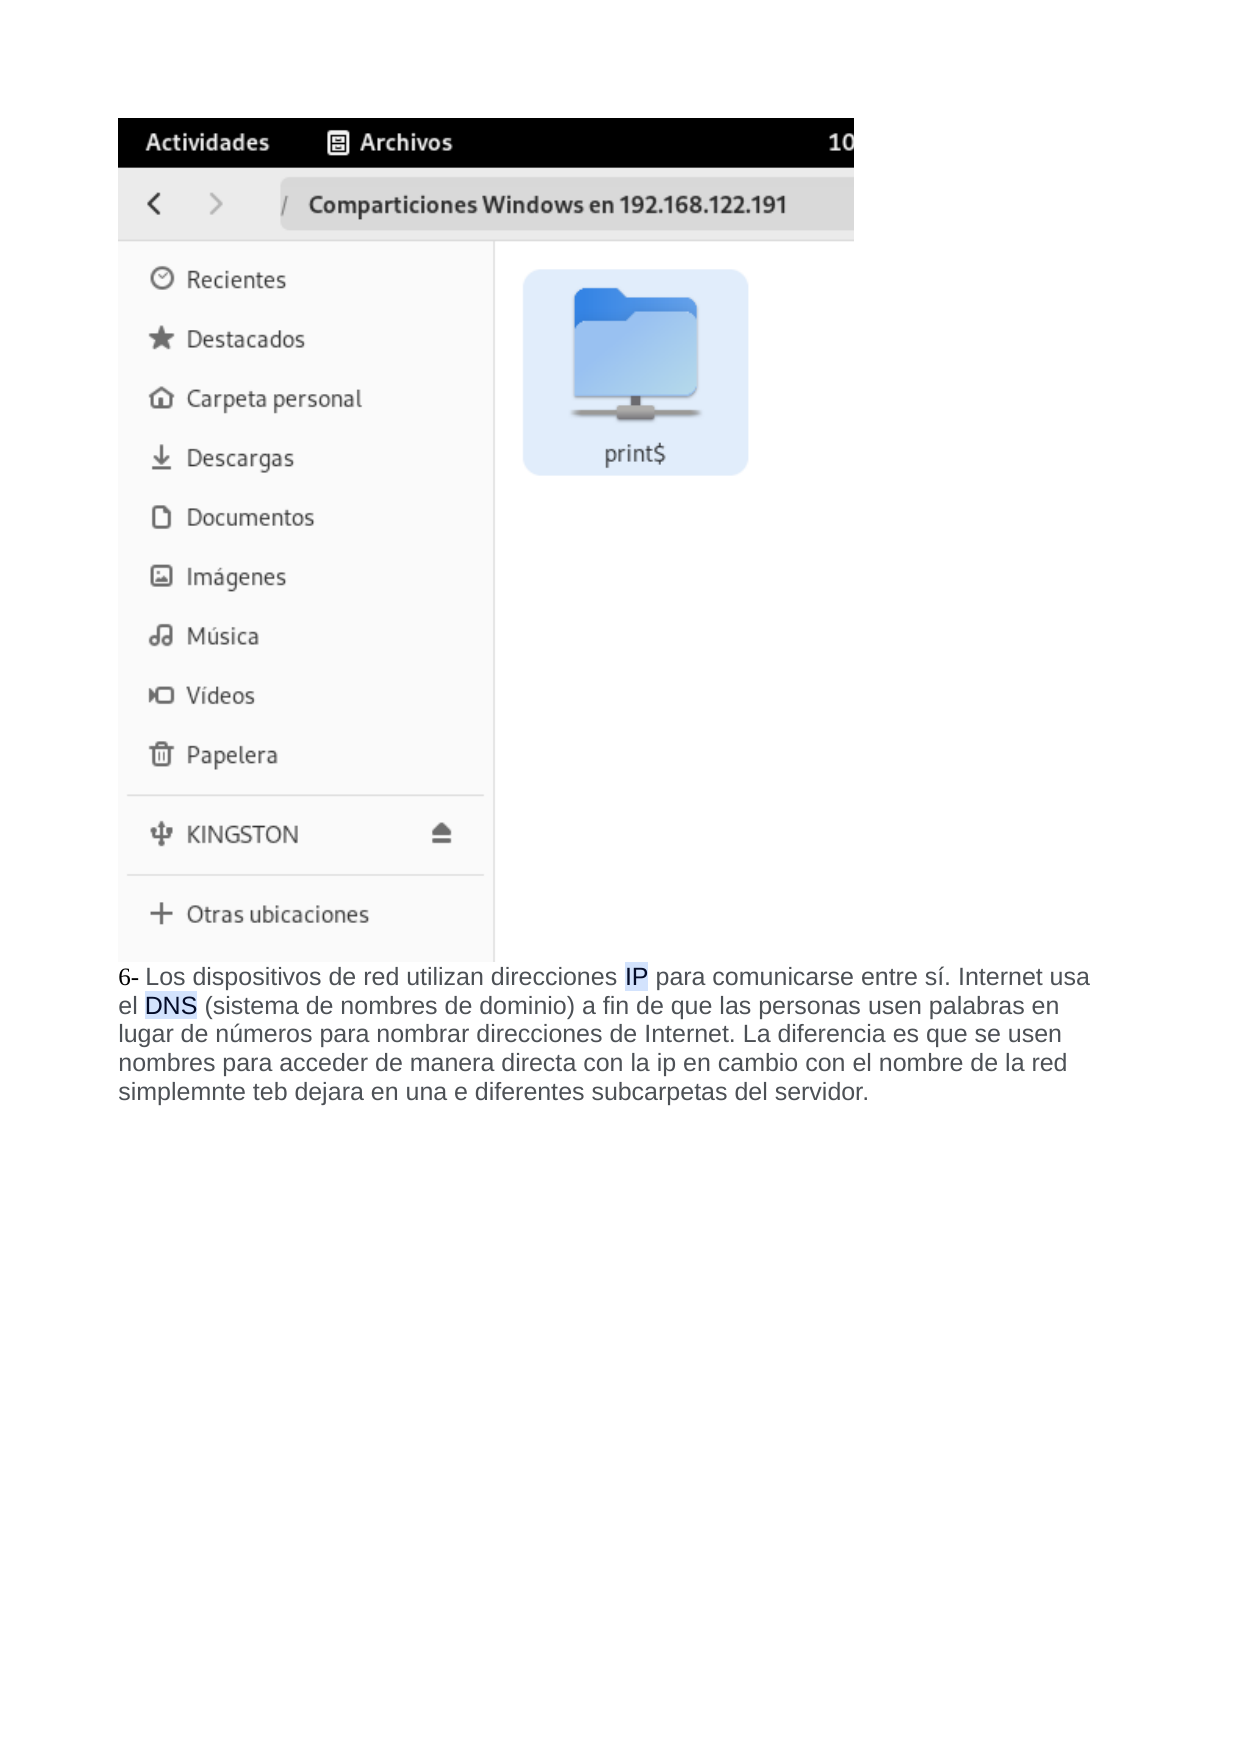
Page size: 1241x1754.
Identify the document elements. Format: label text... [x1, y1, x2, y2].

text 6- Los dispositivos de red utilizan direcciones IP para comunicarse entre sí. Internet usa el DNS (sistema de nombres de dominio) a fin de que las personas usen palabras en lugar de números para nombrar direcciones de Internet. La diferencia es que se usen nombres para acceder de manera directa con la ip en cambio con el nombre de la red simplemnte teb dejara en una e diferentes subcarpetas del servidor. [118, 962, 1122, 1106]
text [854, 118, 1122, 962]
